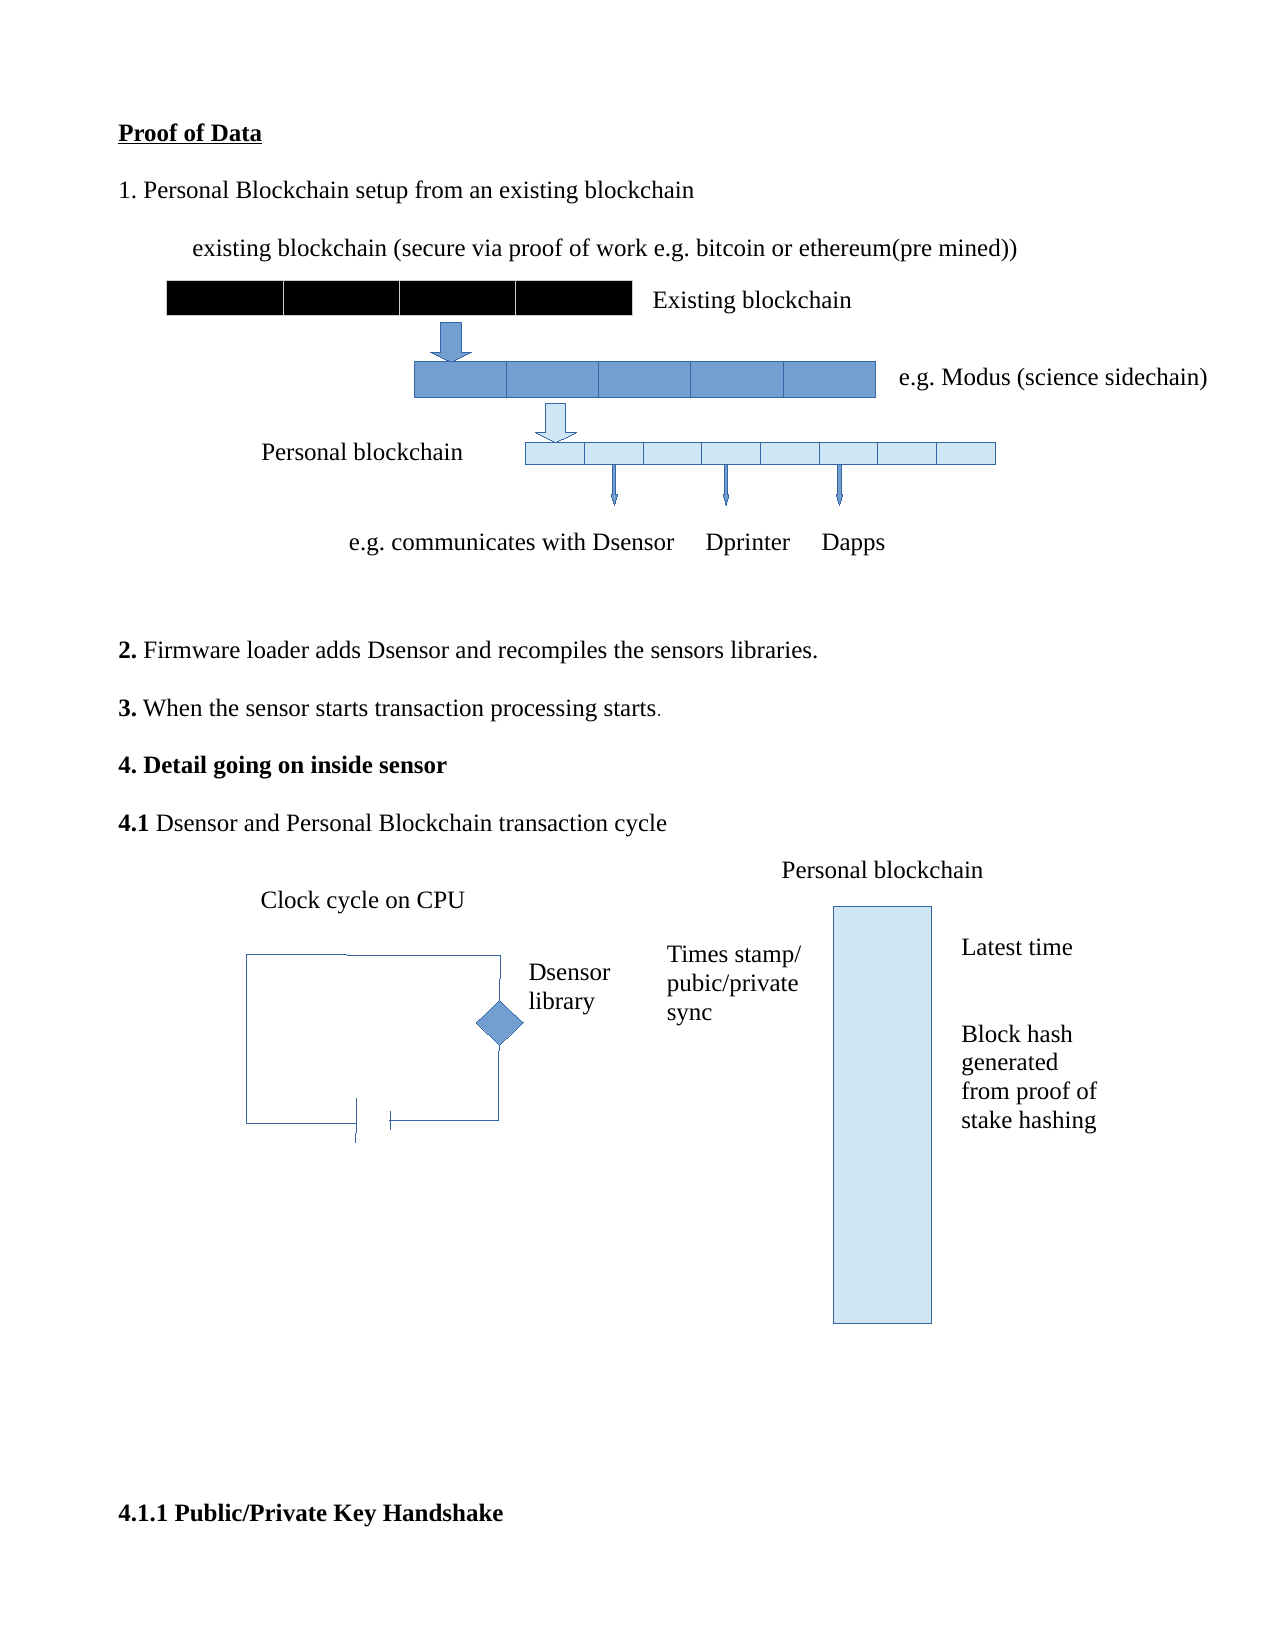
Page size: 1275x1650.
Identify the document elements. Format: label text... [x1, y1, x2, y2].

text 2. Firmware loader adds Dsensor and recompiles the sensors libraries. [118, 636, 1157, 664]
text 4. Detail going on inside sensor [118, 751, 1157, 779]
text Proof of Data [118, 118, 1157, 147]
text 3. When the sensor starts transaction processing starts. [118, 693, 1157, 722]
text 4.1 Dsensor and Personal Blockchain transaction cycle [118, 808, 1157, 837]
text existing blockchain (secure via proof of work e.g. bitcoin or ethereum(pre mined)) [118, 233, 1157, 262]
text 4.1.1 Public/Private Key Handshake [118, 1498, 1157, 1527]
text 1. Personal Blockchain setup from an existing blockchain [118, 176, 1157, 204]
